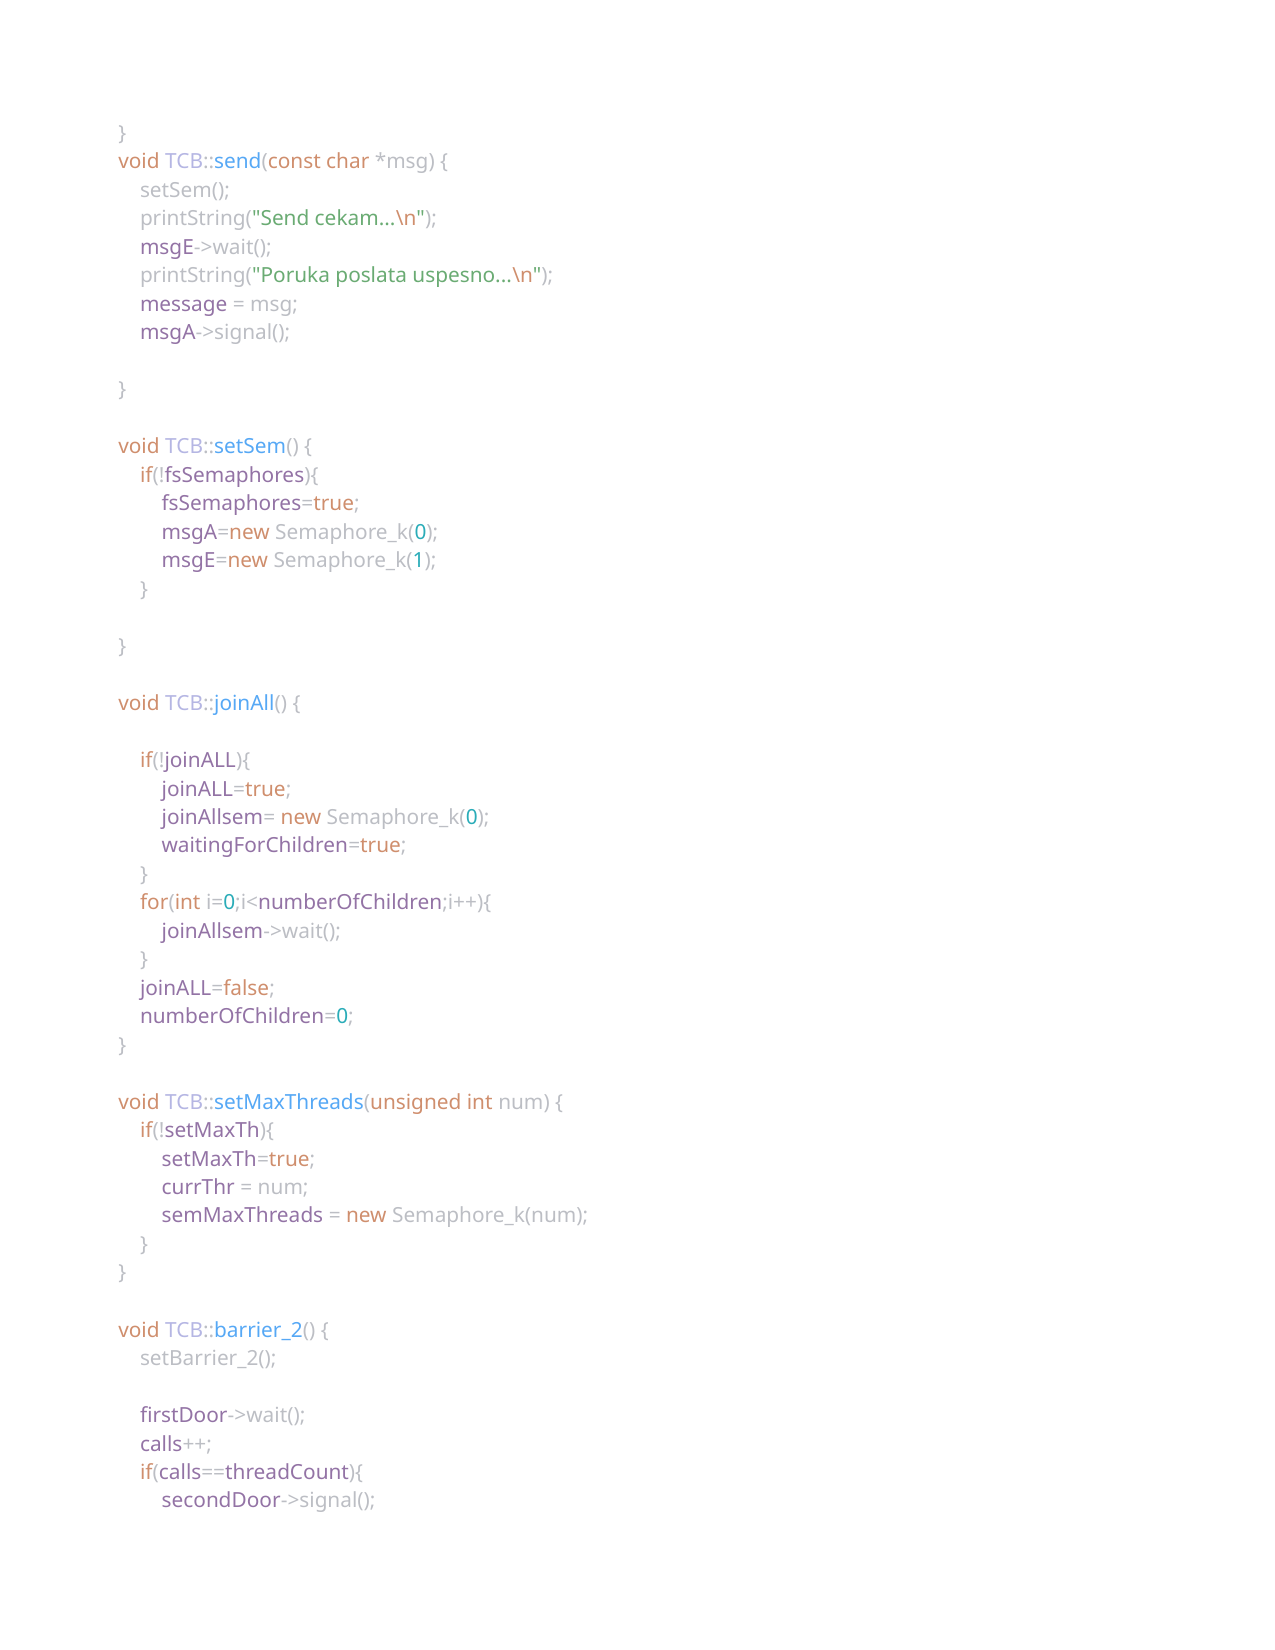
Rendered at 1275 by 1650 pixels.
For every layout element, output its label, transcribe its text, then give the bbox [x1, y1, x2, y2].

text } void TCB::send(const char *msg) { setSem(); printString("Send cekam...\n"); msgE->wait(); printString("Poruka poslata uspesno...\n"); message = msg; msgA->signal(); } void TCB::setSem() { if(!fsSemaphores){ fsSemaphores=true; msgA=new Semaphore_k(0); msgE=new Semaphore_k(1); } } void TCB::joinAll() { if(!joinALL){ joinALL=true; joinAllsem= new Semaphore_k(0); waitingForChildren=true; } for(int i=0;i<numberOfChildren;i++){ joinAllsem->wait(); } joinALL=false; numberOfChildren=0; } void TCB::setMaxThreads(unsigned int num) { if(!setMaxTh){ setMaxTh=true; currThr = num; semMaxThreads = new Semaphore_k(num); } } void TCB::barrier_2() { setBarrier_2(); firstDoor->wait(); calls++; if(calls==threadCount){ secondDoor->signal(); [118, 118, 1157, 1514]
